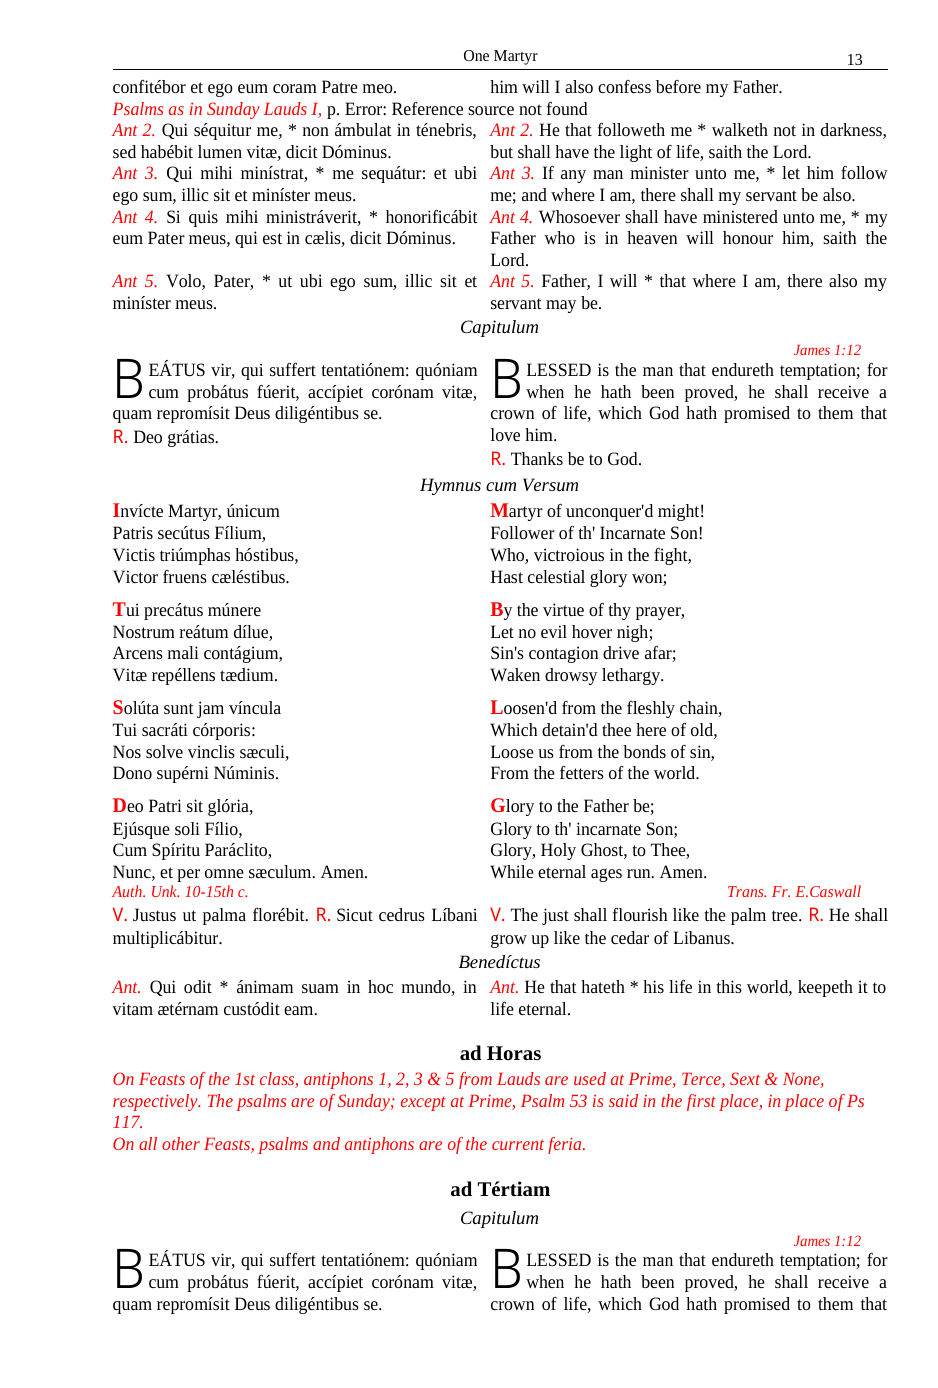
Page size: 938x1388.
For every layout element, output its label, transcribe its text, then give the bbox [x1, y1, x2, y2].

table_cell Glory to the Father be; Glory to th' incarnate Son; Glory, Holy Ghost, to Thee, While eternal ages run. Amen. [484, 793, 888, 882]
table_header BEÁTUS vir, qui suffert tentatiónem: quóniam cum probátus fúerit, accípiet corónam vitæ, quam repromísit Deus diligéntibus se. [113, 1249, 484, 1314]
table_cell Ant 4. Whosoever shall have ministered unto me, * my Father who is in heaven will honour him, saith the Lord. [484, 206, 888, 270]
table_cell Ant 4. Si quis mihi ministráverit, * honorificábit eum Pater meus, qui est in cælis, dicit Dóminus. [113, 206, 484, 270]
table_header Martyr of unconquer'd might! Follower of th' Incarnate Son! Who, victroious in the fight, Hast celestial glory won; [484, 498, 888, 587]
table_header Ant. Qui odit * ánimam suam in hoc mundo, in vitam ætérnam custódit eam. [113, 976, 484, 1019]
table_header Ant 2. Qui séquitur me, * non ámbulat in ténebris, sed habébit lumen vitæ, dicit Dóminus. [113, 119, 484, 162]
table_cell [113, 685, 484, 695]
text James 1:12 [112, 341, 888, 359]
table_header BLESSED is the man that endureth temptation; for when he hath been proved, he shall receive a crown of life, which God hath promised to them that [484, 1249, 888, 1314]
text Auth. Unk. 10-15th c. Trans. Fr. E.Caswall [112, 882, 888, 901]
table_cell [113, 587, 484, 597]
table_cell Loosen'd from the fleshly chain, Which detain'd thee here of old, Loose us from the bonds of sin, From the fetters of the world. [484, 695, 888, 784]
text Capitulum [112, 1207, 888, 1228]
table_cell [484, 685, 888, 695]
table_header Ant. He that hateth * his life in this world, keepeth it to life eternal. [484, 976, 888, 1019]
text ad Tértiam [112, 1177, 888, 1201]
table_header V. Justus ut palma florébit. R. Sicut cedrus Líbani multiplicábitur. [113, 901, 484, 948]
text Capitulum [112, 316, 888, 338]
text On Feasts of the 1st class, antiphons 1, 2, 3 & 5 from Lauds are used at Prime, Terce, Sext & None, respectively. The psalms are of Sunday; except at Prime, Psalm 53 is said in the first place, in place of Ps 117. [112, 1068, 888, 1133]
table_cell Ant 3. Qui mihi minístrat, * me sequátur: et ubi ego sum, illic sit et miníster meus. [113, 163, 484, 206]
text Psalms as in Sunday Lauds I, p. [112, 98, 888, 119]
table_header him will I also confess before my Father. [484, 76, 888, 98]
table_header Ant 2. He that followeth me * walketh not in darkness, but shall have the light of life, saith the Lord. [484, 119, 888, 162]
text James 1:12 [112, 1231, 888, 1249]
table_cell [113, 784, 484, 793]
text Hymnus cum Versum [112, 474, 888, 495]
table_cell Solúta sunt jam víncula Tui sacráti córporis: Nos solve vinclis sæculi, Dono supérni Núminis. [113, 695, 484, 784]
table_header Invícte Martyr, únicum Patris secútus Fílium, Victis triúmphas hóstibus, Victor fruens cæléstibus. [113, 498, 484, 587]
table_cell Ant 3. If any man minister unto me, * let him follow me; and where I am, there shall my servant be also. [484, 163, 888, 206]
table_header V. The just shall flourish like the palm tree. R. He shall grow up like the cedar of Libanus. [484, 901, 888, 948]
table_cell Ant 5. Father, I will * that where I am, there also my servant may be. [484, 270, 888, 313]
table_header BLESSED is the man that endureth temptation; for when he hath been proved, he shall receive a crown of life, which God hath promised to them that love him. R. Thanks be to God. [484, 359, 888, 471]
text ad Horas [112, 1041, 888, 1065]
table_cell [484, 784, 888, 793]
table_cell Deo Patri sit glória, Ejúsque soli Fílio, Cum Spíritu Paráclito, Nunc, et per omne sæculum. Amen. [113, 793, 484, 882]
table_cell Tui precátus múnere Nostrum reátum dílue, Arcens mali contágium, Vitæ repéllens tædium. [113, 597, 484, 685]
table_cell Ant 5. Volo, Pater, * ut ubi ego sum, illic sit et miníster meus. [113, 270, 484, 313]
text Benedíctus [112, 951, 888, 973]
text On all other Feasts, psalms and antiphons are of the current feria. [112, 1133, 888, 1154]
table_cell By the virtue of thy prayer, Let no evil hover nigh; Sin's contagion drive afar; Waken drowsy lethargy. [484, 597, 888, 685]
table_cell [484, 587, 888, 597]
table_header confitébor et ego eum coram Patre meo. [113, 76, 484, 98]
table_header BEÁTUS vir, qui suffert tentatiónem: quóniam cum probátus fúerit, accípiet corónam vitæ, quam repromísit Deus diligéntibus se. R. Deo grátias. [113, 359, 484, 471]
